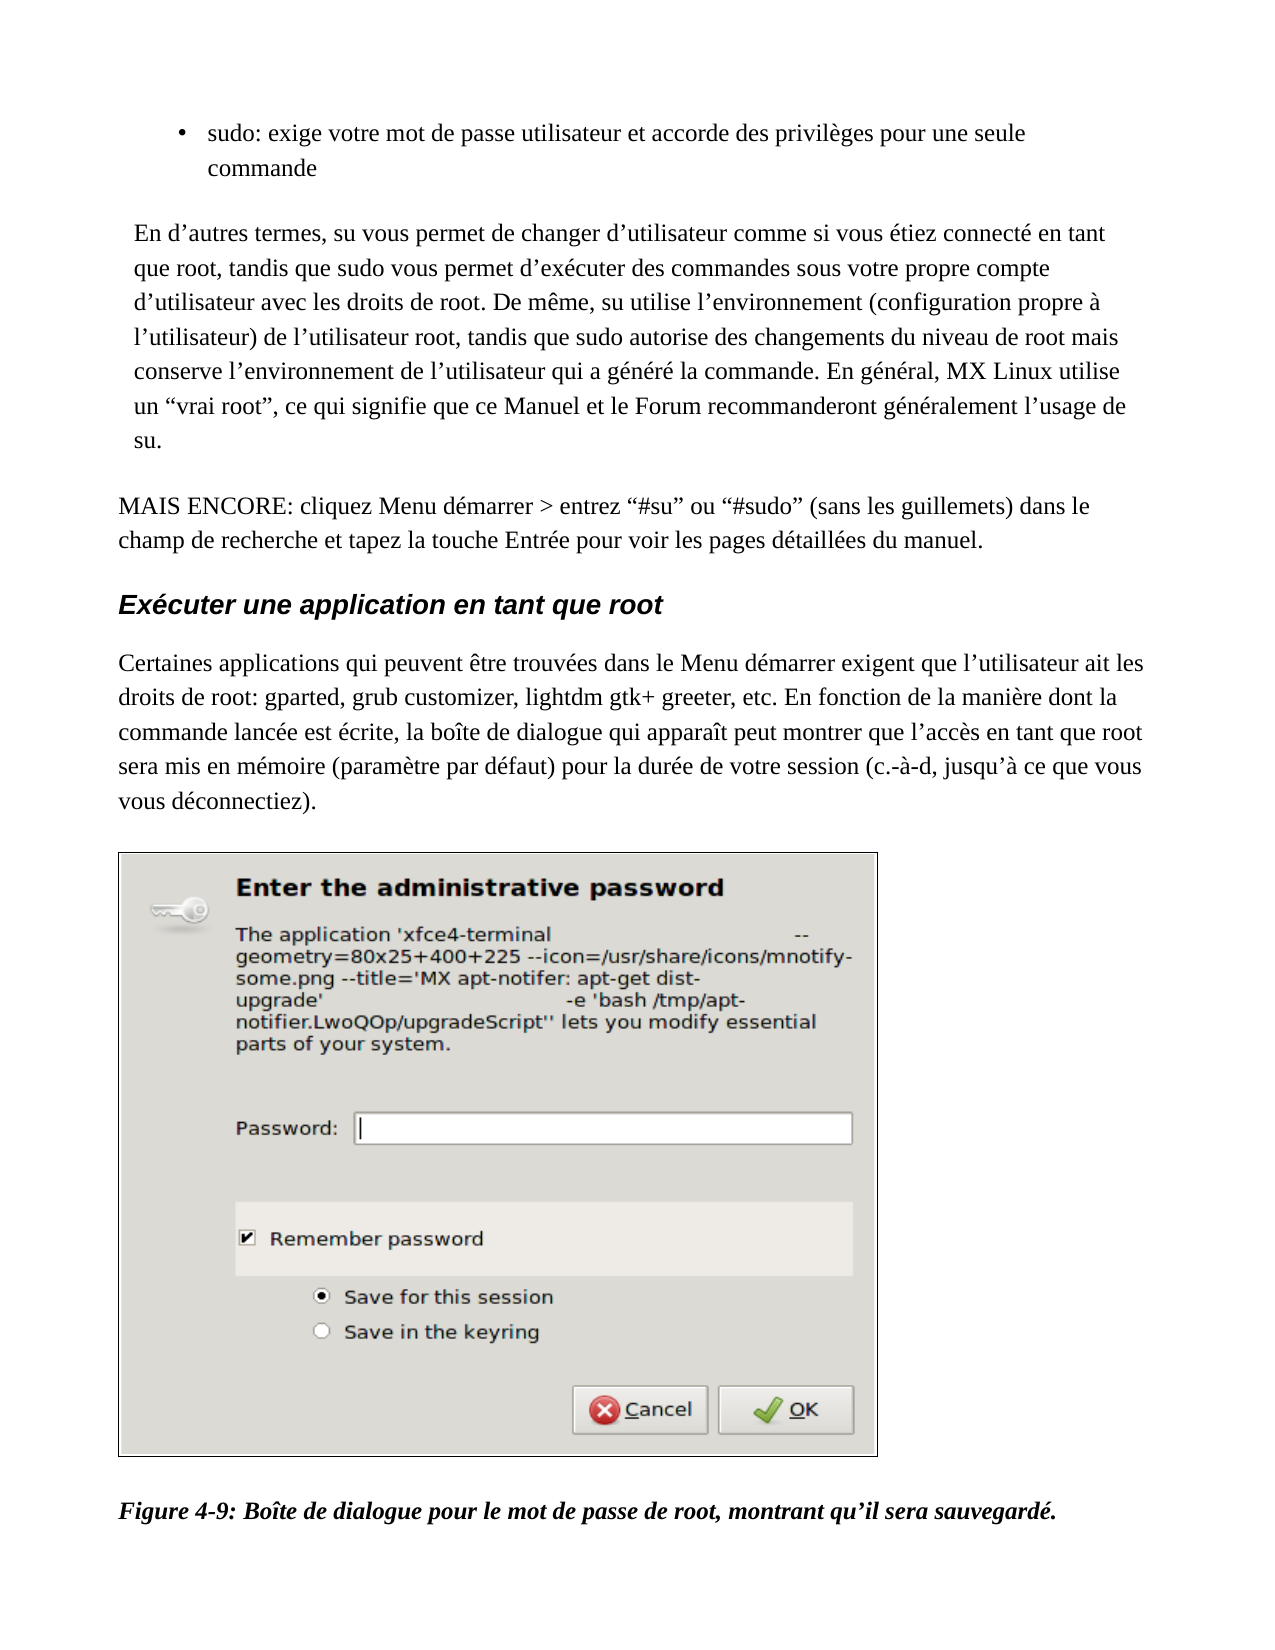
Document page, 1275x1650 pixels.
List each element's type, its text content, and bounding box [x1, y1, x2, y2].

list sudo: exige votre mot de passe utilisateur et accorde des privilèges pour une seule commande [178, 118, 1141, 181]
text Figure 4-9: Boîte de dialogue pour le mot de passe de root, montrant qu’il sera sauvegardé. [118, 1496, 1157, 1524]
text MAIS ENCORE: cliquez Menu démarrer > entrez “#su” ou “#sudo” (sans les guillemets) dans le champ de recherche et tapez la touche Entrée pour voir les pages détaillées du manuel. [118, 491, 1157, 554]
subtitle Exécuter une application en tant que root [118, 588, 1157, 620]
text Certaines applications qui peuvent être trouvées dans le Menu démarrer exigent que l’utilisateur ait les droits de root: gparted, grub customizer, lightdm gtk+ greeter, etc. En fonction de la manière dont la commande lancée est écrite, la boîte de dialogue qui apparaît peut montrer que l’accès en tant que root sera mis en mémoire (paramètre par défaut) pour la durée de votre session (c.-à-d, jusqu’à ce que vous vous déconnectiez). [118, 648, 1157, 815]
picture [121, 854, 875, 1454]
text En d’autres termes, su vous permet de changer d’utilisateur comme si vous étiez connecté en tant que root, tandis que sudo vous permet d’exécuter des commandes sous votre propre compte d’utilisateur avec les droits de root. De même, su utilise l’environnement (configuration propre à l’utilisateur) de l’utilisateur root, tandis que sudo autorise des changements du niveau de root mais conserve l’environnement de l’utilisateur qui a généré la commande. En général, MX Linux utilise un “vrai root”, ce qui signifie que ce Manuel et le Forum recommanderont généralement l’usage de su. [134, 218, 1141, 454]
